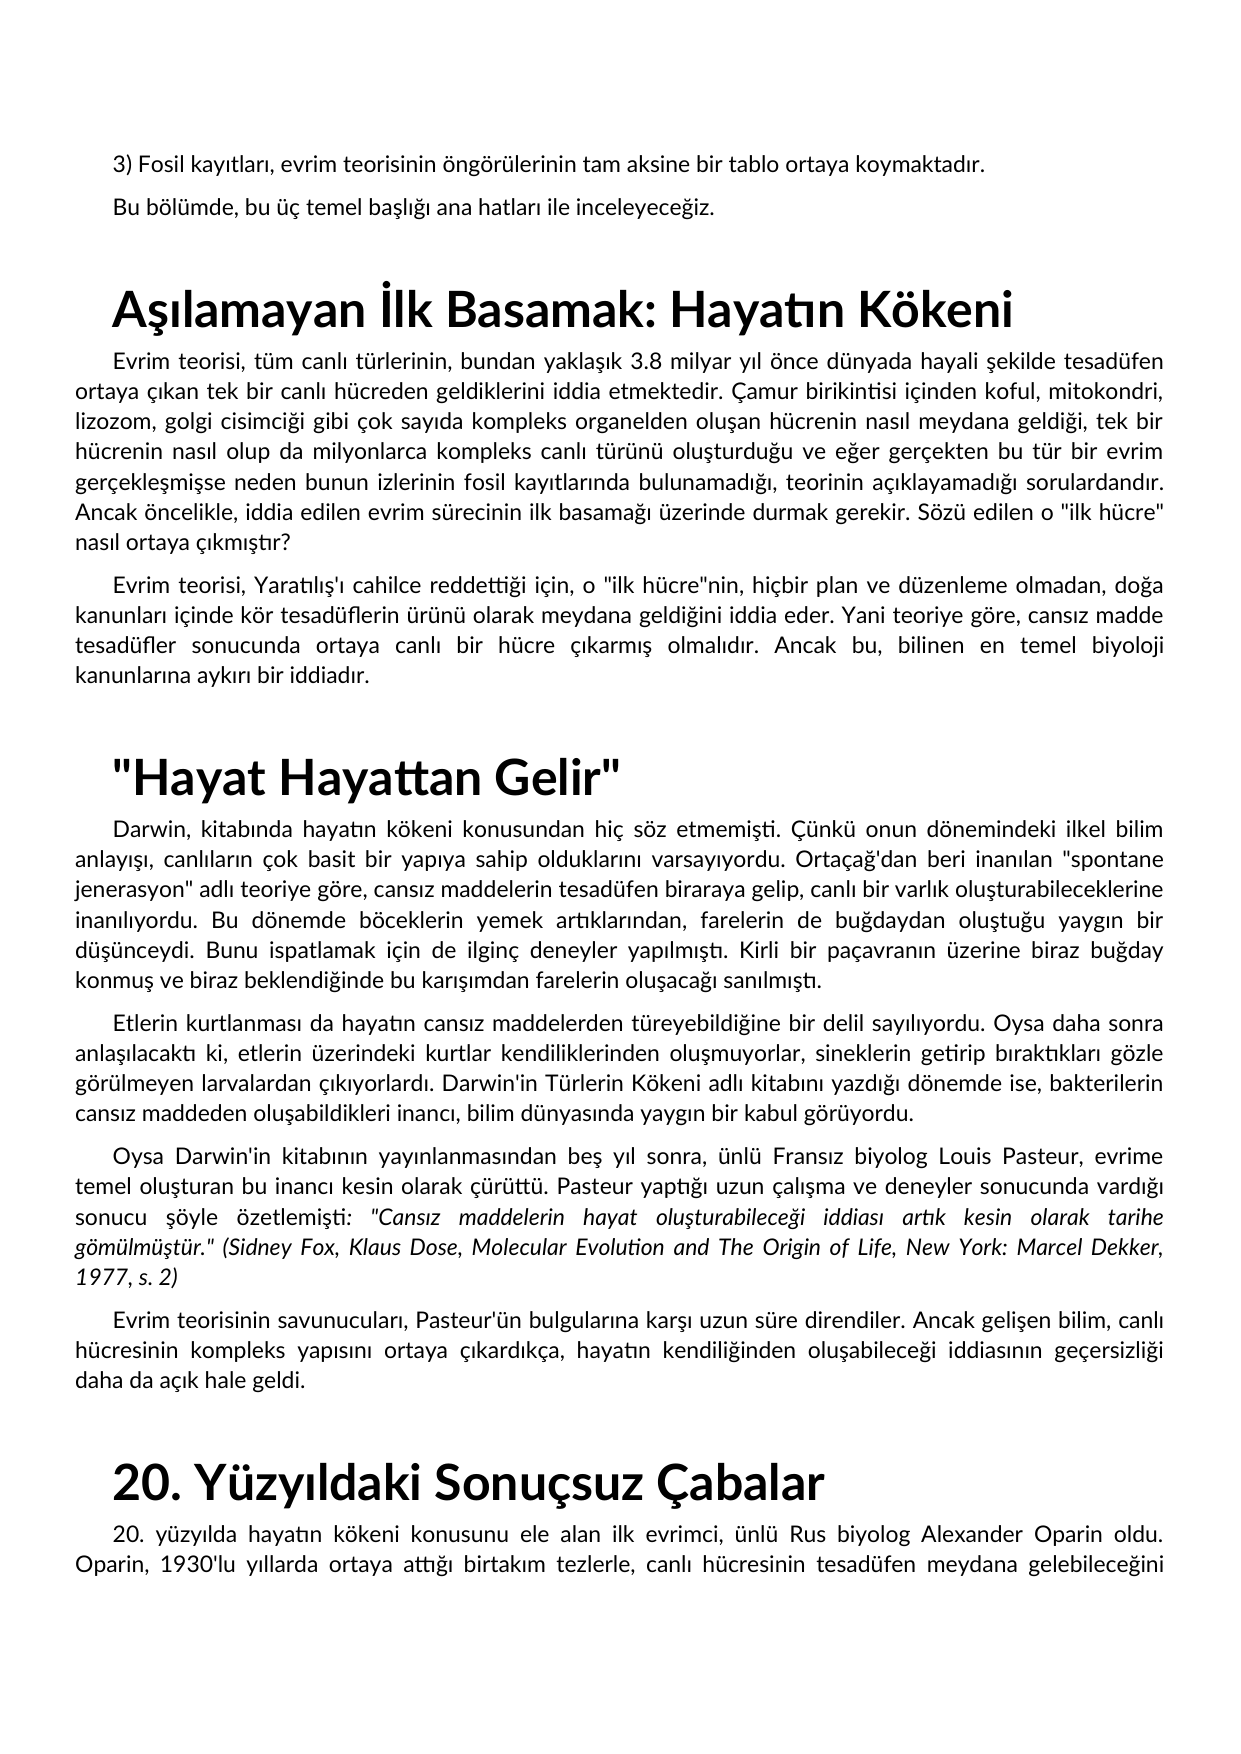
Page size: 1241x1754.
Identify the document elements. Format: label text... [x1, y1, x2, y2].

subtitle "Hayat Hayattan Gelir" [112, 746, 1165, 806]
text Bu bölümde, bu üç temel başlığı ana hatları ile inceleyeceğiz. [75, 193, 1165, 220]
text Evrim teorisi, Yaratılış'ı cahilce reddettiği için, o "ilk hücre"nin, hiçbir plan ve düzenleme olmadan, doğa kanunları içinde kör tesadüflerin ürünü olarak meydana geldiğini iddia eder. Yani teoriye göre, cansız madde tesadüfler sonucunda ortaya canlı bir hücre çıkarmış olmalıdır. Ancak bu, bilinen en temel biyoloji kanunlarına aykırı bir iddiadır. [75, 570, 1165, 688]
text 20. yüzyılda hayatın kökeni konusunu ele alan ilk evrimci, ünlü Rus biyolog Alexander Oparin oldu. Oparin, 1930'lu yıllarda ortaya attığı birtakım tezlerle, canlı hücresinin tesadüfen meydana gelebileceğini [75, 1519, 1165, 1577]
text Oysa Darwin'in kitabının yayınlanmasından beş yıl sonra, ünlü Fransız biyolog Louis Pasteur, evrime temel oluşturan bu inancı kesin olarak çürüttü. Pasteur yaptığı uzun çalışma ve deneyler sonucunda vardığı sonucu şöyle özetlemişti: "Cansız maddelerin hayat oluşturabileceği iddiası artık kesin olarak tarihe gömülmüştür." (Sidney Fox, Klaus Dose, Molecular Evolution and The Origin of Life, New York: Marcel Dekker, 1977, s. 2) [75, 1142, 1165, 1290]
subtitle 20. Yüzyıldaki Sonuçsuz Çabalar [112, 1451, 1165, 1511]
text Etlerin kurtlanması da hayatın cansız maddelerden türeyebildiğine bir delil sayılıyordu. Oysa daha sonra anlaşılacaktı ki, etlerin üzerindeki kurtlar kendiliklerinden oluşmuyorlar, sineklerin getirip bıraktıkları gözle görülmeyen larvalardan çıkıyorlardı. Darwin'in Türlerin Kökeni adlı kitabını yazdığı dönemde ise, bakterilerin cansız maddeden oluşabildikleri inancı, bilim dünyasında yaygın bir kabul görüyordu. [75, 1008, 1165, 1127]
subtitle Aşılamayan İlk Basamak: Hayatın Kökeni [112, 278, 1165, 338]
text Darwin, kitabında hayatın kökeni konusundan hiç söz etmemişti. Çünkü onun dönemindeki ilkel bilim anlayışı, canlıların çok basit bir yapıya sahip olduklarını varsayıyordu. Ortaçağ'dan beri inanılan "spontane jenerasyon" adlı teoriye göre, cansız maddelerin tesadüfen biraraya gelip, canlı bir varlık oluşturabileceklerine inanılıyordu. Bu dönemde böceklerin yemek artıklarından, farelerin de buğdaydan oluştuğu yaygın bir düşünceydi. Bunu ispatlamak için de ilginç deneyler yapılmıştı. Kirli bir paçavranın üzerine biraz buğday konmuş ve biraz beklendiğinde bu karışımdan farelerin oluşacağı sanılmıştı. [75, 815, 1165, 993]
text Evrim teorisinin savunucuları, Pasteur'ün bulgularına karşı uzun süre direndiler. Ancak gelişen bilim, canlı hücresinin kompleks yapısını ortaya çıkardıkça, hayatın kendiliğinden oluşabileceği iddiasının geçersizliği daha da açık hale geldi. [75, 1305, 1165, 1393]
text Evrim teorisi, tüm canlı türlerinin, bundan yaklaşık 3.8 milyar yıl önce dünyada hayali şekilde tesadüfen ortaya çıkan tek bir canlı hücreden geldiklerini iddia etmektedir. Çamur birikintisi içinden koful, mitokondri, lizozom, golgi cisimciği gibi çok sayıda kompleks organelden oluşan hücrenin nasıl meydana geldiği, tek bir hücrenin nasıl olup da milyonlarca kompleks canlı türünü oluşturduğu ve eğer gerçekten bu tür bir evrim gerçekleşmişse neden bunun izlerinin fosil kayıtlarında bulunamadığı, teorinin açıklayamadığı sorulardandır. Ancak öncelikle, iddia edilen evrim sürecinin ilk basamağı üzerinde durmak gerekir. Sözü edilen o "ilk hücre" nasıl ortaya çıkmıştır? [75, 346, 1165, 555]
text 3) Fosil kayıtları, evrim teorisinin öngörülerinin tam aksine bir tablo ortaya koymaktadır. [75, 150, 1165, 177]
